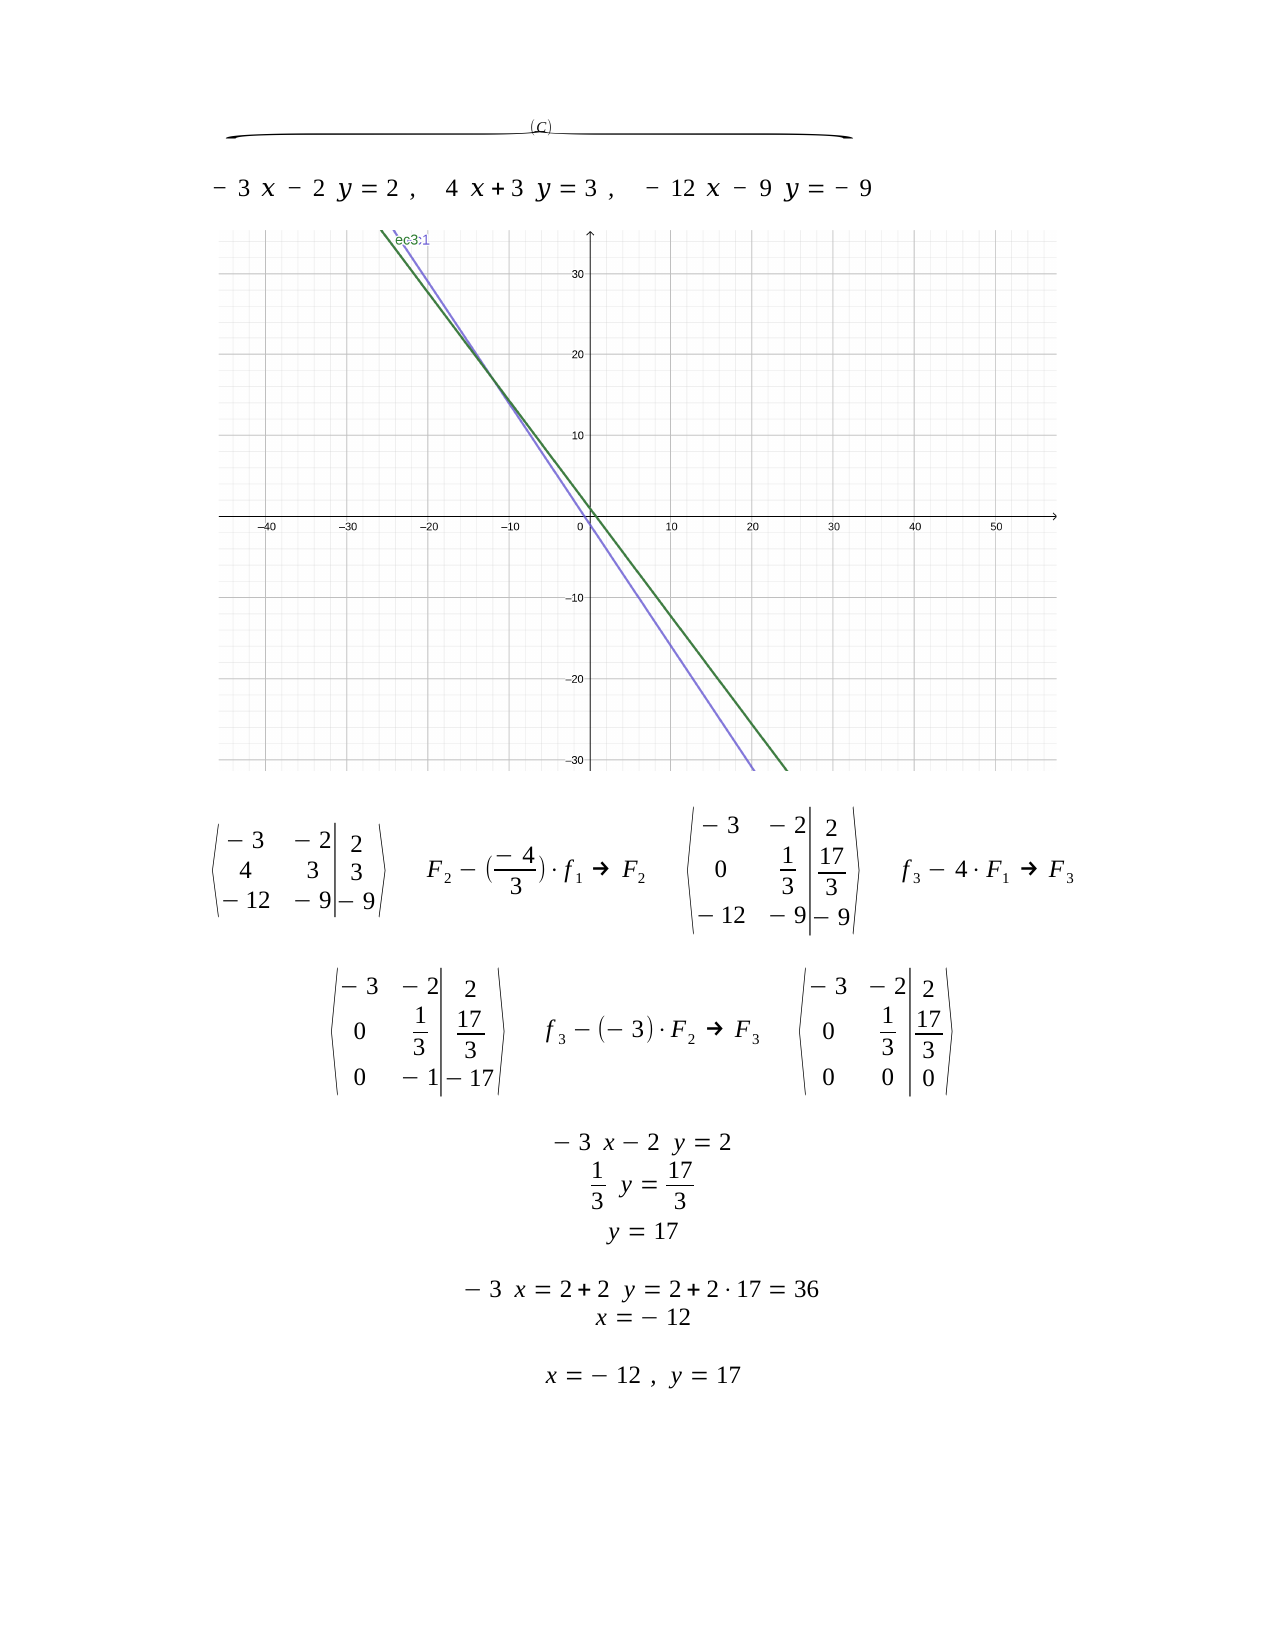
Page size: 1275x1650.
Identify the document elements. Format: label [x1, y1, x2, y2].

picture [218, 230, 1057, 771]
